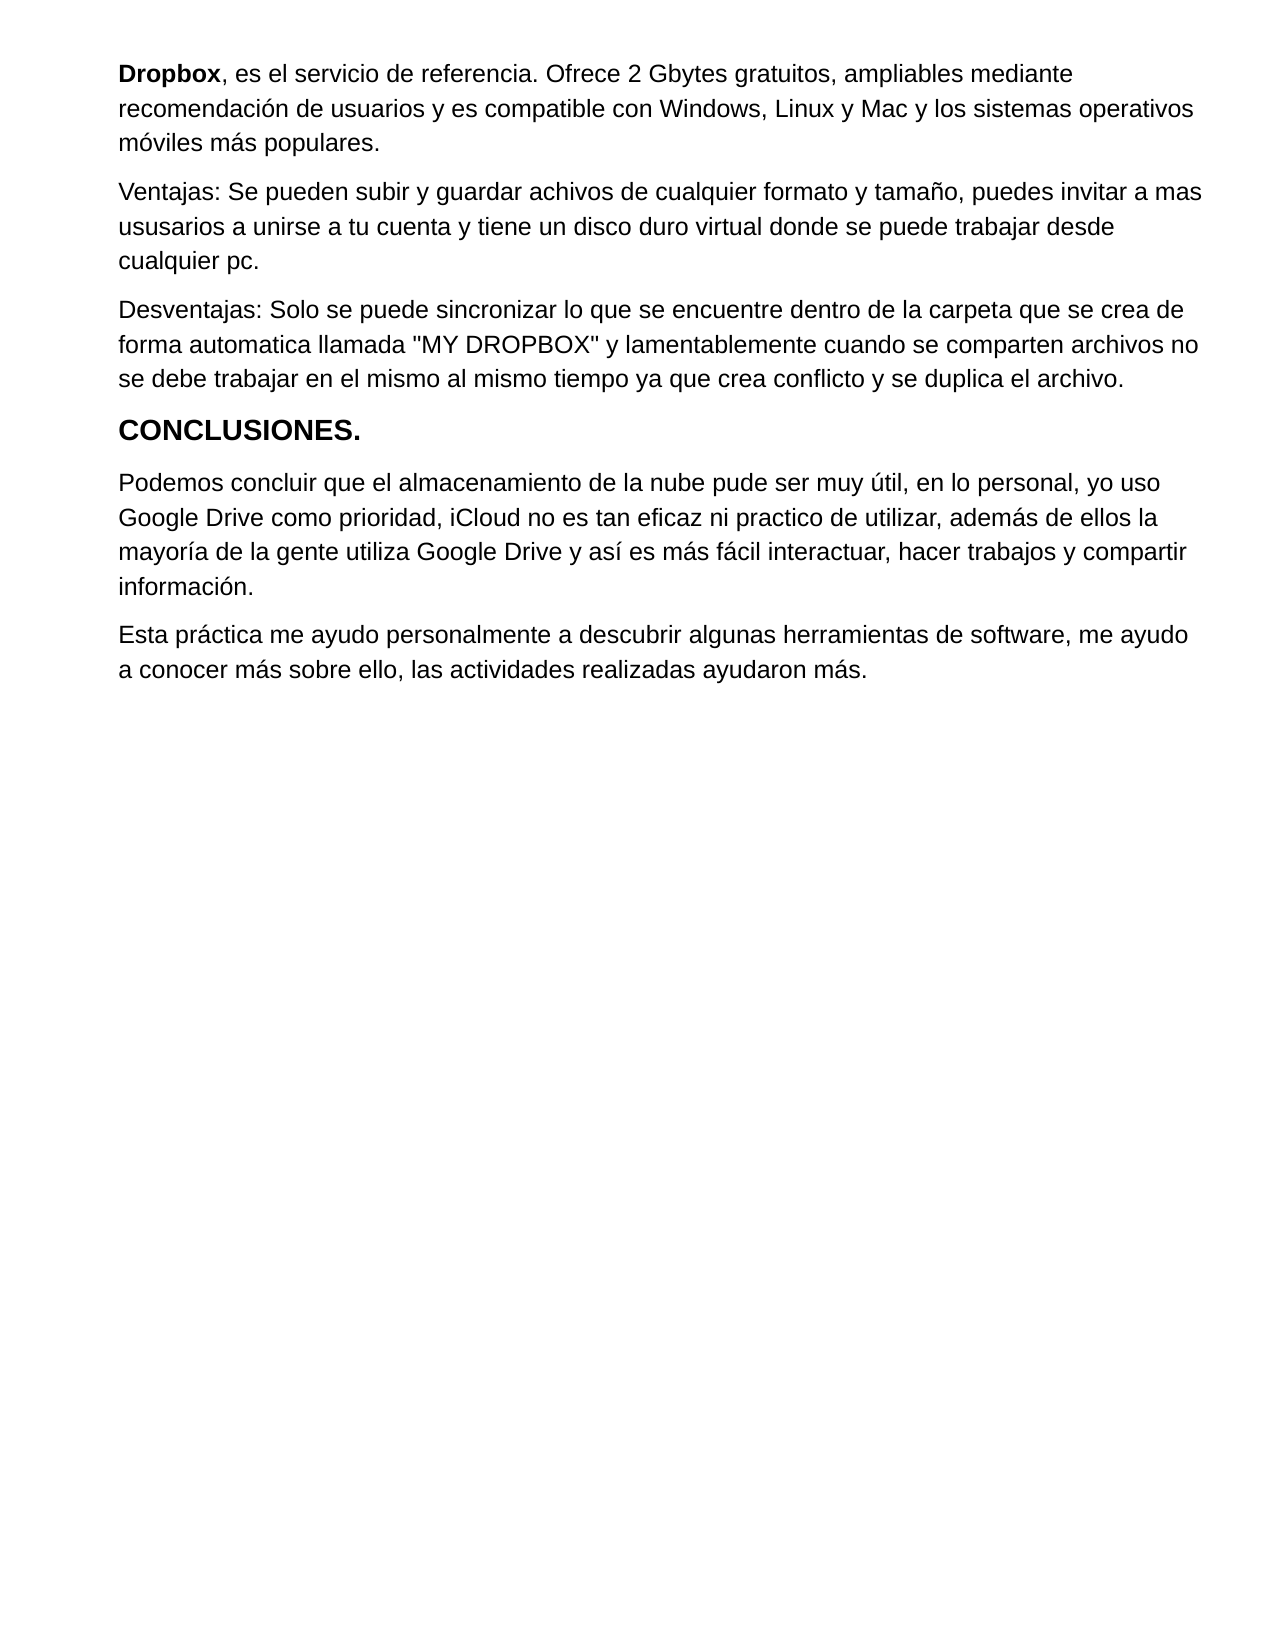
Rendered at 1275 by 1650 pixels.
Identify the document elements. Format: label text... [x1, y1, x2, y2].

text Podemos concluir que el almacenamiento de la nube pude ser muy útil, en lo personal, yo uso Google Drive como prioridad, iCloud no es tan eficaz ni practico de utilizar, además de ellos la mayoría de la gente utiliza Google Drive y así es más fácil interactuar, hacer trabajos y compartir información. [118, 468, 1205, 600]
text Dropbox, es el servicio de referencia. Ofrece 2 Gbytes gratuitos, ampliables mediante recomendación de usuarios y es compatible con Windows, Linux y Mac y los sistemas operativos móviles más populares. [118, 59, 1205, 157]
text Desventajas: Solo se puede sincronizar lo que se encuentre dentro de la carpeta que se crea de forma automatica llamada "MY DROPBOX" y lamentablemente cuando se comparten archivos no se debe trabajar en el mismo al mismo tiempo ya que crea conflicto y se duplica el archivo. [118, 295, 1205, 393]
text Ventajas: Se pueden subir y guardar achivos de cualquier formato y tamaño, puedes invitar a mas ususarios a unirse a tu cuenta y tiene un disco duro virtual donde se puede trabajar desde cualquier pc. [118, 177, 1205, 275]
text Esta práctica me ayudo personalmente a descubrir algunas herramientas de software, me ayudo a conocer más sobre ello, las actividades realizadas ayudaron más. [118, 621, 1205, 684]
text CONCLUSIONES. [118, 413, 1205, 447]
